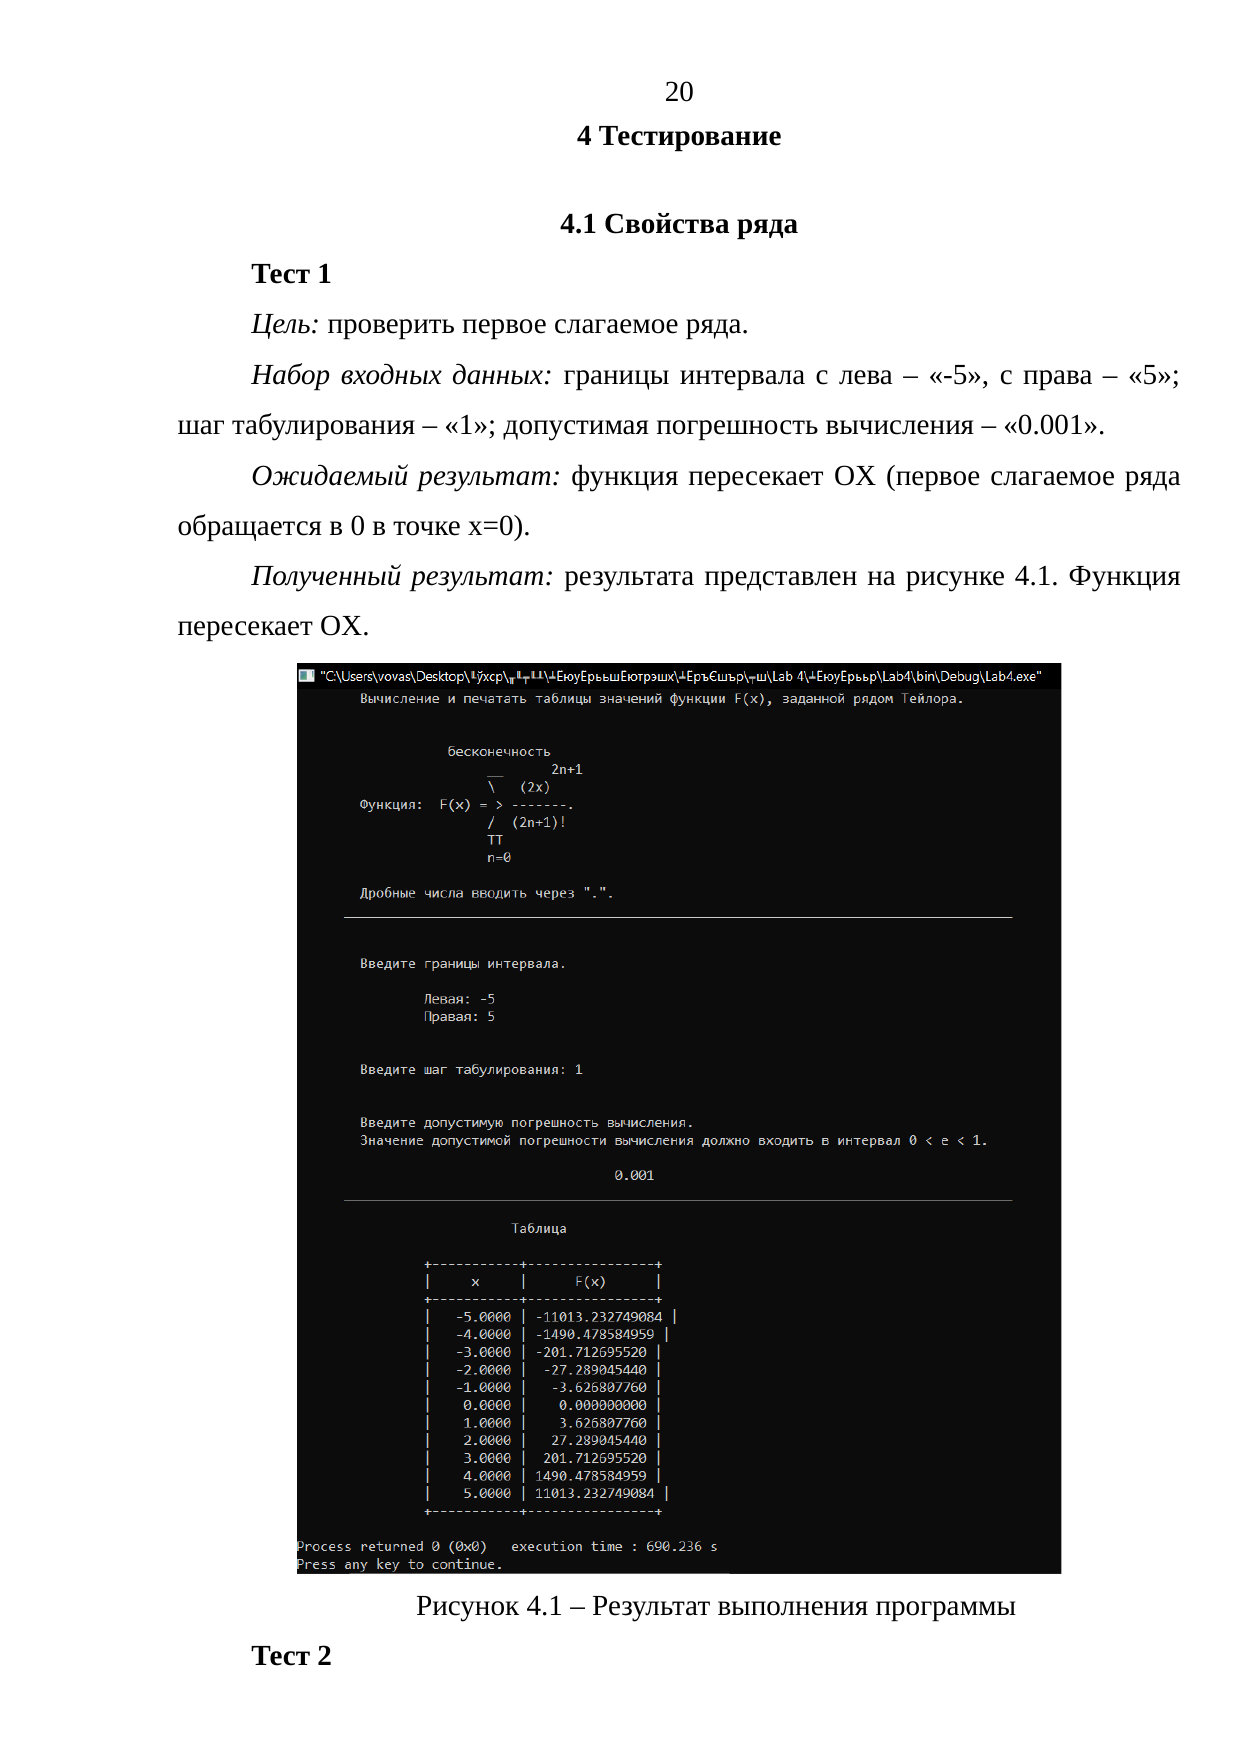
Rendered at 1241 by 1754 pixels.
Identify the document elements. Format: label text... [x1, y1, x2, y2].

text Набор входных данных: границы интервала с лева – «-5», с права – «5»; шаг табулирования – «1»; допустимая погрешность вычисления – «0.001». [177, 357, 1181, 441]
text Цель: проверить первое слагаемое ряда. [177, 307, 1181, 340]
text Полученный результат: результата представлен на рисунке 4.1. Функция пересекает OX. [177, 558, 1181, 642]
subtitle 4.1 Свойства ряда [177, 206, 1181, 239]
text Тест 2 [177, 1638, 1181, 1672]
text Ожидаемый результат: функция пересекает OX (первое слагаемое ряда обращается в 0 в точке x=0). [177, 458, 1181, 541]
subtitle 4 Тестирование [177, 118, 1181, 152]
text Тест 1 [177, 256, 1181, 290]
text Рисунок 4.1 – Результат выполнения программы [177, 1588, 1181, 1621]
